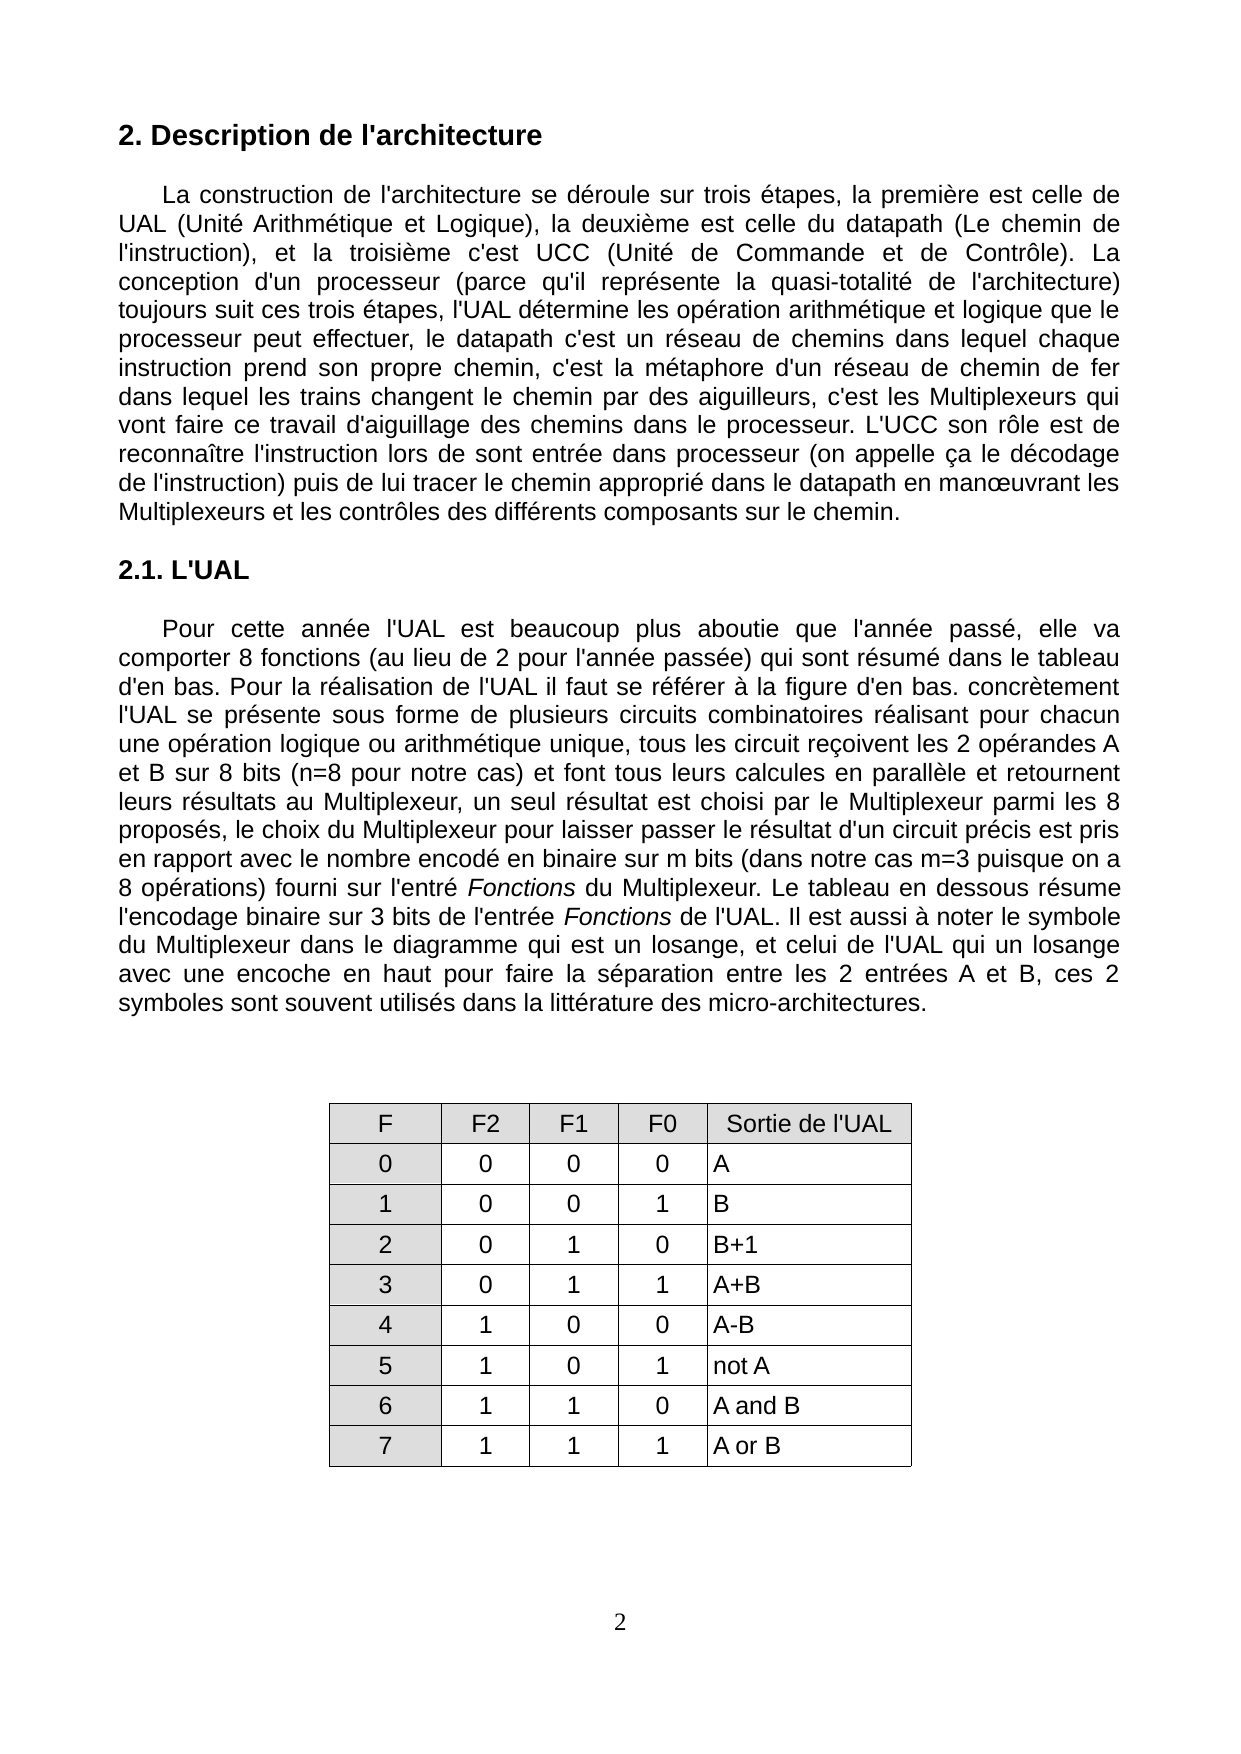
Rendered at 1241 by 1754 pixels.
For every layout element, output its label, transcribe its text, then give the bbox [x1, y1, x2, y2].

table_cell 1 [619, 1346, 707, 1385]
table_cell 1 [442, 1306, 529, 1345]
table_cell A-B [708, 1306, 911, 1345]
table_header Sortie de l'UAL [708, 1104, 911, 1143]
table_cell 3 [330, 1265, 441, 1304]
table_cell B+1 [708, 1225, 911, 1264]
table_cell 1 [442, 1346, 529, 1385]
text Pour cette année l'UAL est beaucoup plus aboutie que l'année passé, elle va comporter 8 fonctions (au lieu de 2 pour l'année passée) qui sont résumé dans le tableau d'en bas. Pour la réalisation de l'UAL il faut se référer à la figure d'en bas. concrètement l'UAL se présente sous forme de plusieurs circuits combinatoires réalisant pour chacun une opération logique ou arithmétique unique, tous les circuit reçoivent les 2 opérandes A et B sur 8 bits (n=8 pour notre cas) et font tous leurs calcules en parallèle et retournent leurs résultats au Multiplexeur, un seul résultat est choisi par le Multiplexeur parmi les 8 proposés, le choix du Multiplexeur pour laisser passer le résultat d'un circuit précis est pris en rapport avec le nombre encodé en binaire sur m bits (dans notre cas m=3 puisque on a 8 opérations) fourni sur l'entré Fonctions du Multiplexeur. Le tableau en dessous résume l'encodage binaire sur 3 bits de l'entrée Fonctions de l'UAL. Il est aussi à noter le symbole du Multiplexeur dans le diagramme qui est un losange, et celui de l'UAL qui un losange avec une encoche en haut pour faire la séparation entre les 2 entrées A et B, ces 2 symboles sont souvent utilisés dans la littérature des micro-architectures. [118, 614, 1122, 1017]
table_cell 0 [530, 1144, 618, 1183]
table_cell 6 [330, 1386, 441, 1425]
table_cell 2 [330, 1225, 441, 1264]
table_cell 0 [619, 1306, 707, 1345]
table_cell 1 [619, 1185, 707, 1224]
table_cell 7 [330, 1426, 441, 1466]
table_cell 5 [330, 1346, 441, 1385]
table_cell A+B [708, 1265, 911, 1304]
table_cell 0 [330, 1144, 441, 1183]
table_cell 0 [442, 1144, 529, 1183]
table_cell 0 [442, 1225, 529, 1264]
table_cell 0 [442, 1265, 529, 1304]
table_cell 4 [330, 1306, 441, 1345]
table_cell 0 [619, 1225, 707, 1264]
text 2.1. L'UAL [118, 554, 1122, 585]
table_cell 1 [530, 1386, 618, 1425]
table_header F [330, 1104, 441, 1143]
table_cell A or B [708, 1426, 911, 1466]
table_cell 1 [442, 1426, 529, 1466]
table_cell 0 [530, 1306, 618, 1345]
table_header F1 [530, 1104, 618, 1143]
table_header F0 [619, 1104, 707, 1143]
table_cell 1 [619, 1426, 707, 1466]
table_cell 1 [530, 1265, 618, 1304]
table_cell 1 [619, 1265, 707, 1304]
table_cell 0 [530, 1346, 618, 1385]
table_cell 0 [619, 1386, 707, 1425]
table_cell 1 [442, 1386, 529, 1425]
table_header F2 [442, 1104, 529, 1143]
table_cell A and B [708, 1386, 911, 1425]
table_cell 0 [530, 1185, 618, 1224]
table_cell 1 [530, 1225, 618, 1264]
table_cell 1 [330, 1185, 441, 1224]
table_cell 0 [619, 1144, 707, 1183]
text 2. Description de l'architecture [118, 118, 1122, 152]
table_cell not A [708, 1346, 911, 1385]
table_cell 1 [530, 1426, 618, 1466]
text La construction de l'architecture se déroule sur trois étapes, la première est celle de UAL (Unité Arithmétique et Logique), la deuxième est celle du datapath (Le chemin de l'instruction), et la troisième c'est UCC (Unité de Commande et de Contrôle). La conception d'un processeur (parce qu'il représente la quasi-totalité de l'architecture) toujours suit ces trois étapes, l'UAL détermine les opération arithmétique et logique que le processeur peut effectuer, le datapath c'est un réseau de chemins dans lequel chaque instruction prend son propre chemin, c'est la métaphore d'un réseau de chemin de fer dans lequel les trains changent le chemin par des aiguilleurs, c'est les Multiplexeurs qui vont faire ce travail d'aiguillage des chemins dans le processeur. L'UCC son rôle est de reconnaître l'instruction lors de sont entrée dans processeur (on appelle ça le décodage de l'instruction) puis de lui tracer le chemin approprié dans le datapath en manœuvrant les Multiplexeurs et les contrôles des différents composants sur le chemin. [118, 180, 1122, 525]
table_cell A [708, 1144, 911, 1183]
table_cell B [708, 1185, 911, 1224]
table_cell 0 [442, 1185, 529, 1224]
